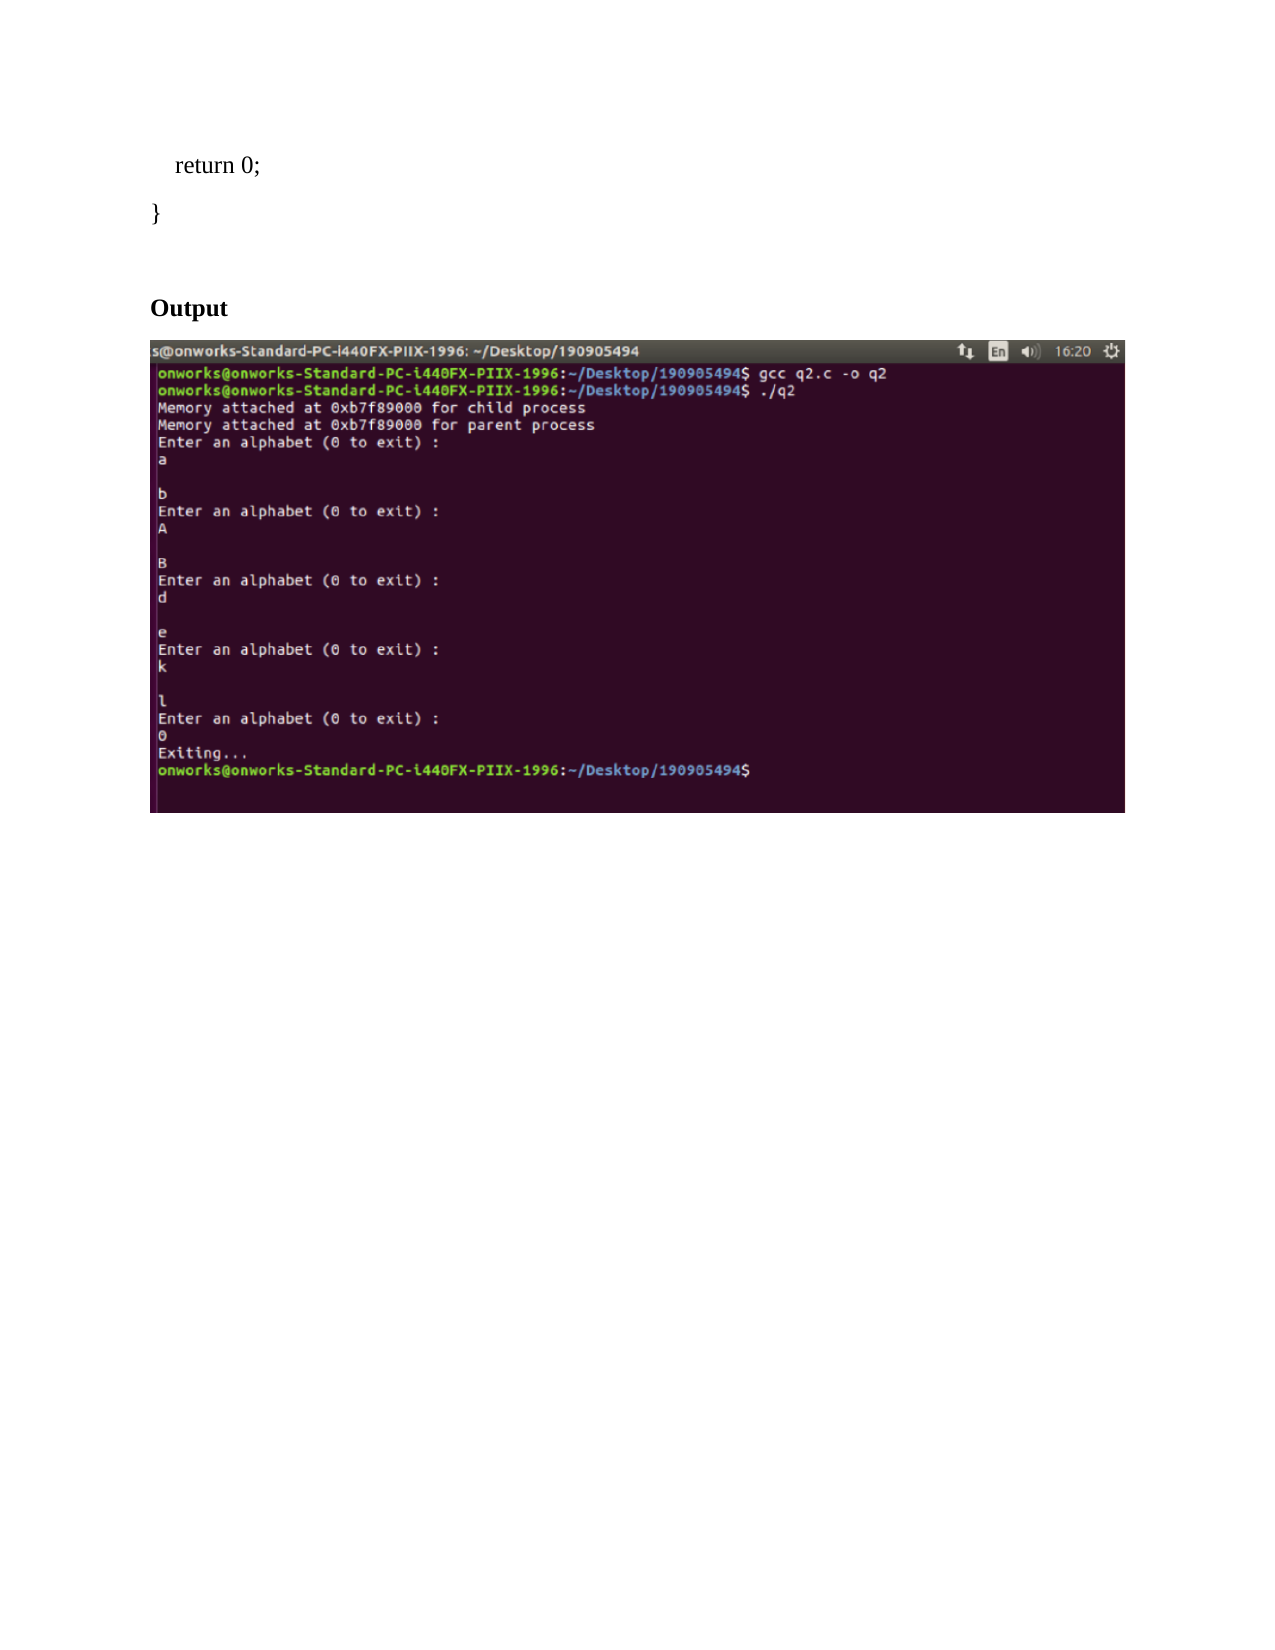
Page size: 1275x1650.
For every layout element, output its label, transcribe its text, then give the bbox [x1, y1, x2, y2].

text Output [150, 293, 1125, 322]
picture [150, 340, 1125, 813]
text return 0; [150, 150, 1125, 179]
text } [150, 198, 1125, 226]
